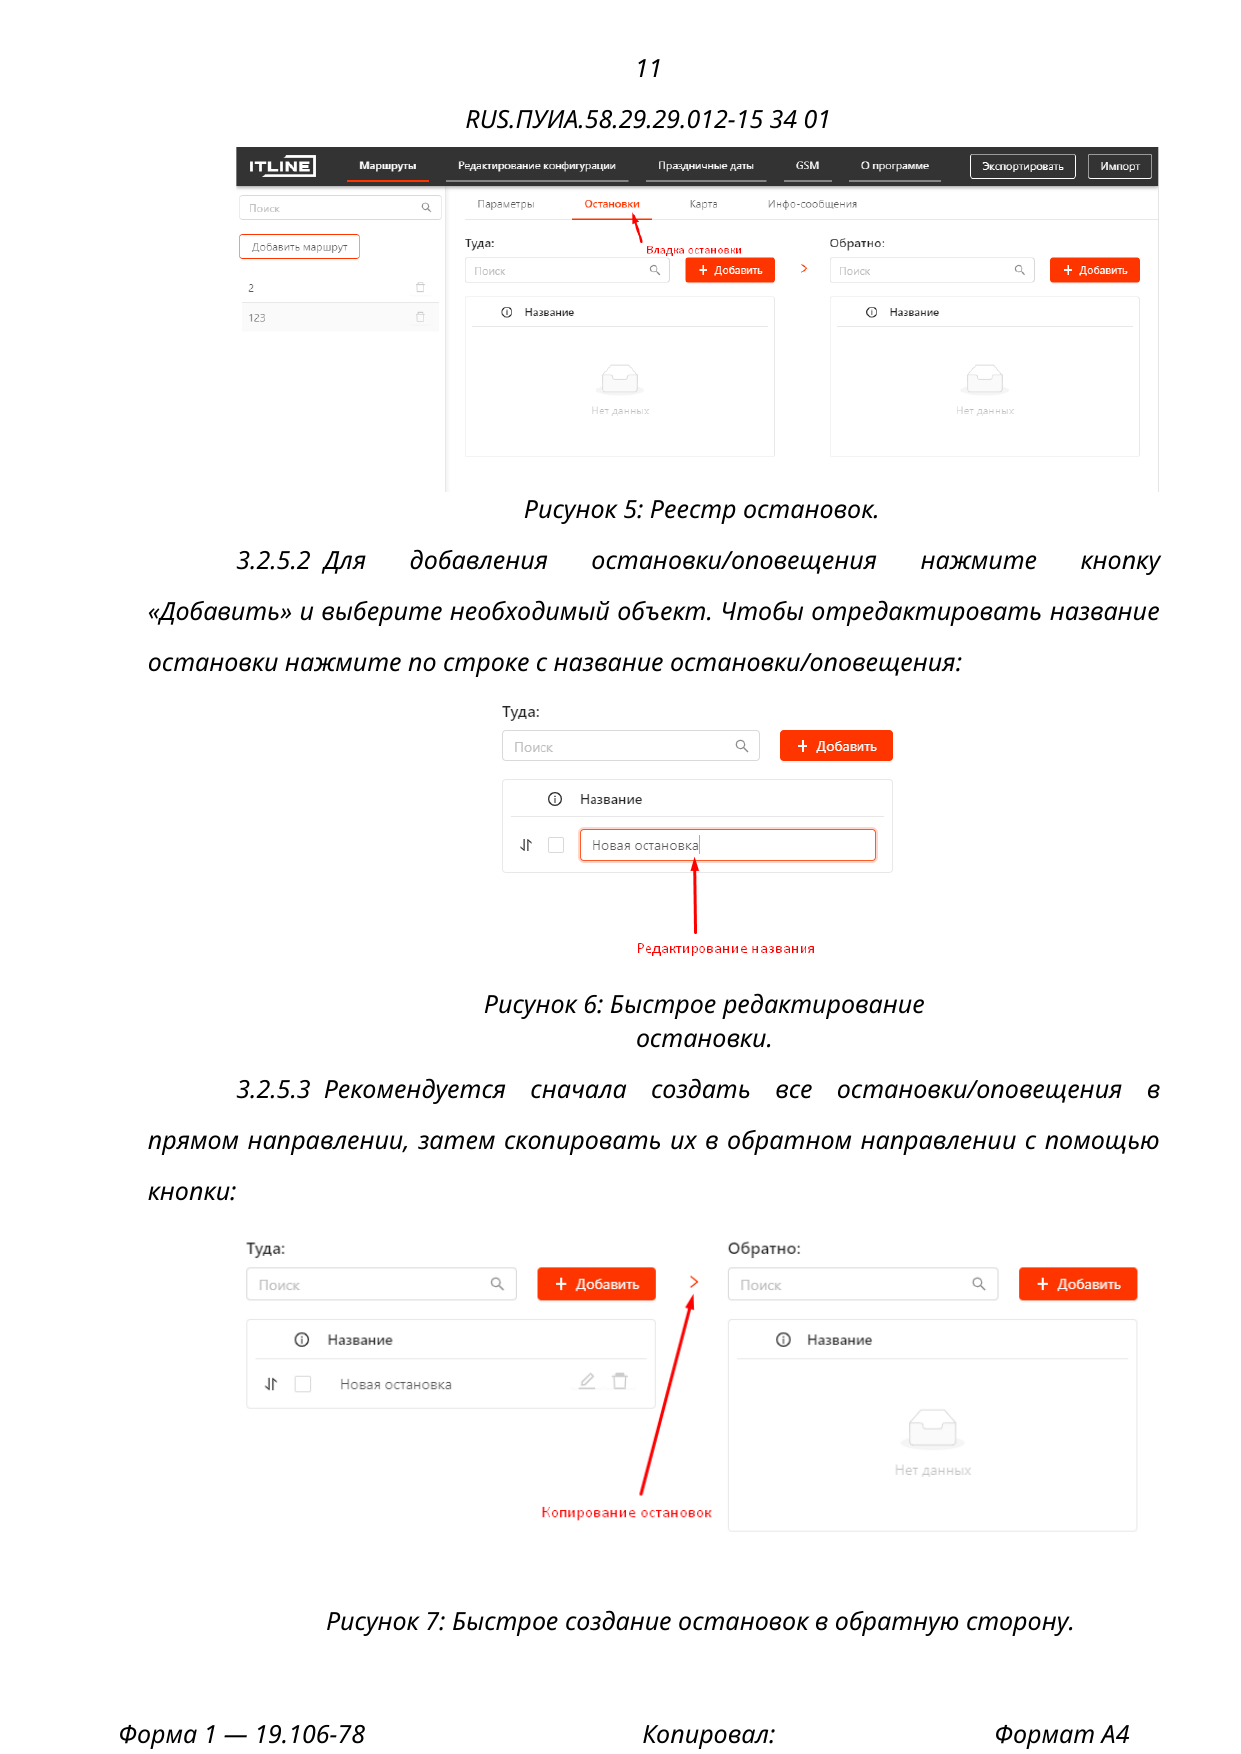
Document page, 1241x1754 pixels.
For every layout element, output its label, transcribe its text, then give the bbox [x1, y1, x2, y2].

subtitle Для добавления остановки/оповещения нажмите кнопку «Добавить» и выберите необходимый объект. Чтобы отредактировать название остановки нажмите по строке с название остановки/оповещения: [148, 543, 1163, 679]
picture [489, 696, 911, 987]
text Рисунок 7: Быстрое создание остановок в обратную сторону. [266, 1604, 1138, 1637]
text Рисунок 5: Реестр остановок. [266, 492, 1141, 526]
picture [236, 1224, 1156, 1604]
subtitle Рекомендуется сначала создать все остановки/оповещения в прямом направлении, затем скопировать их в обратном направлении с помощью кнопки: [148, 1072, 1163, 1208]
text Рисунок 6: Быстрое редактирование остановки. [456, 696, 955, 1054]
picture [236, 147, 1159, 492]
